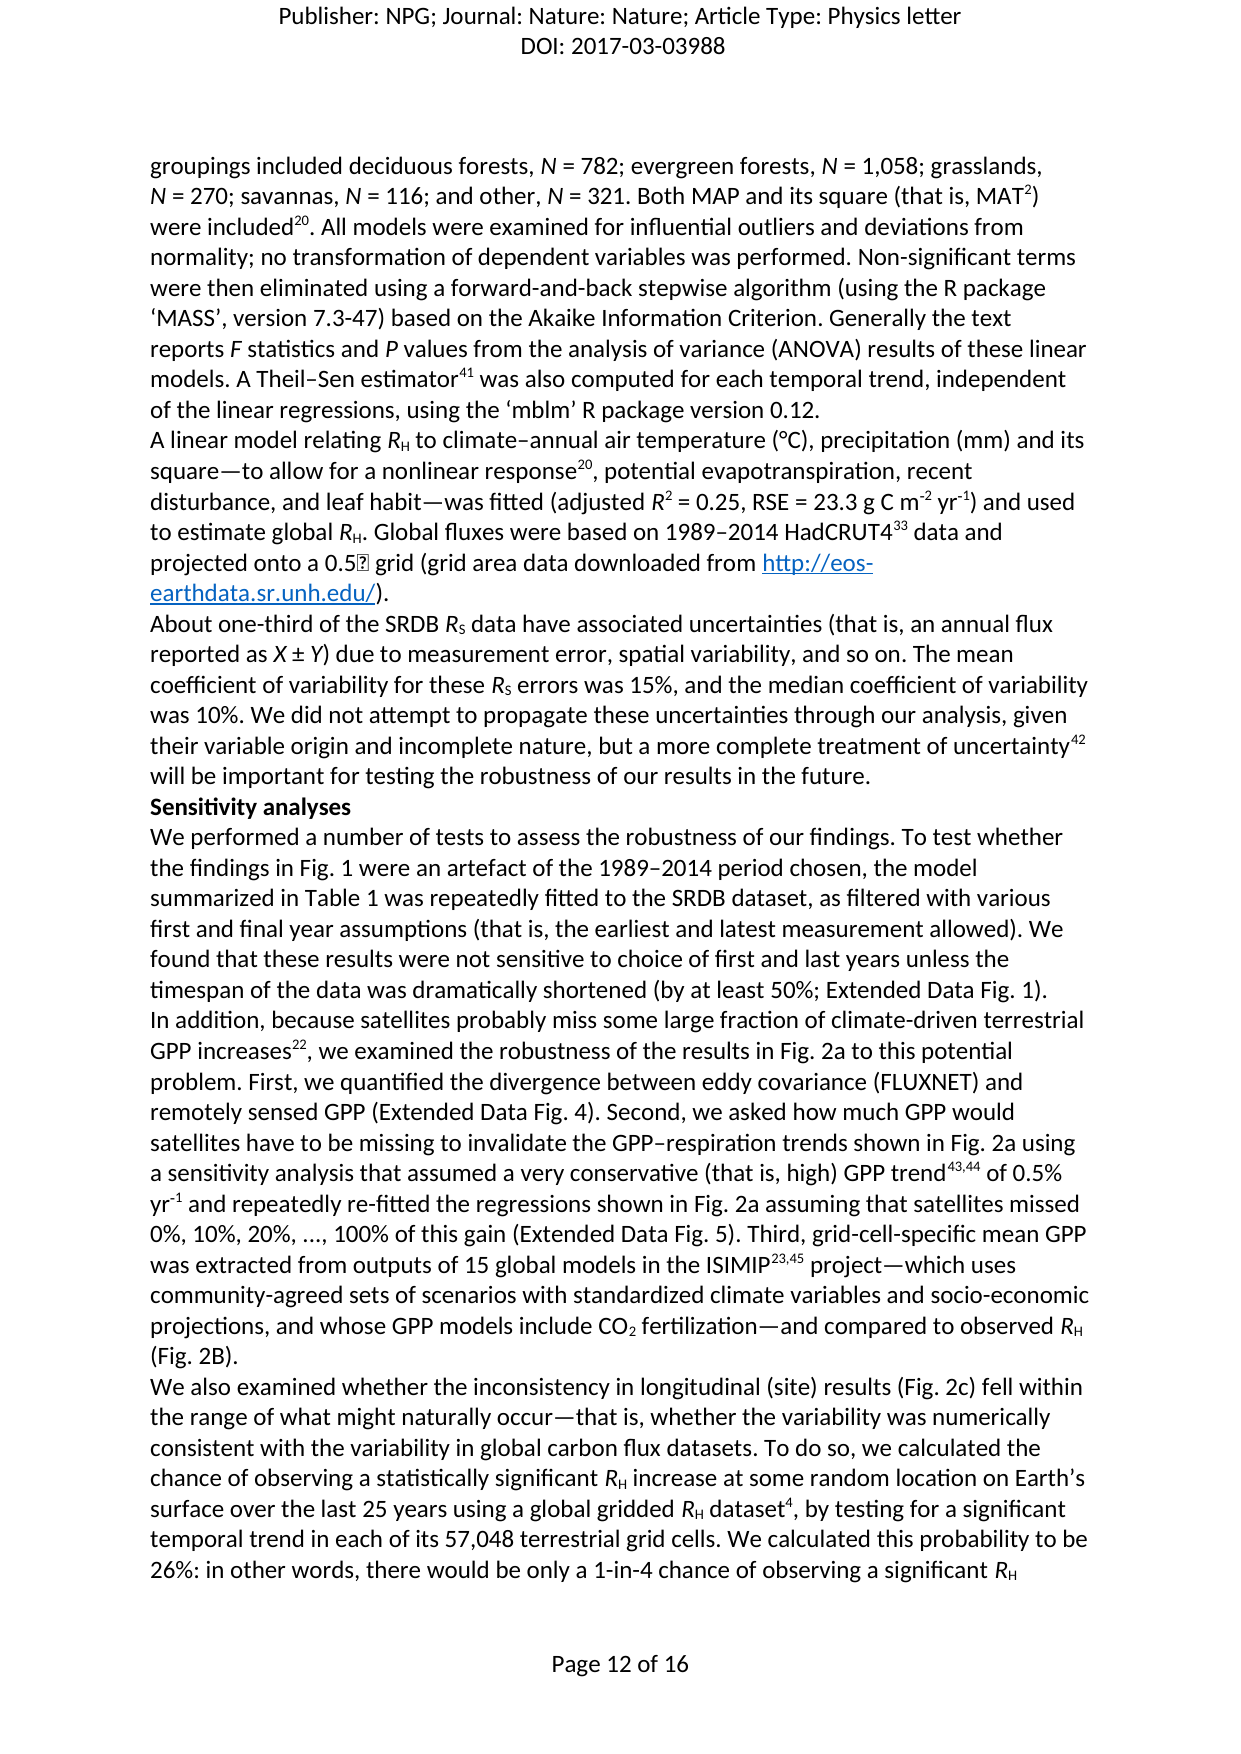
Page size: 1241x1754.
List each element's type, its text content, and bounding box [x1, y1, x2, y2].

text We performed a number of tests to assess the robustness of our findings. To test whether the findings in Fig. 1 were an artefact of the 1989–2014 period chosen, the model summarized in Table 1 was repeatedly fitted to the SRDB dataset, as filtered with various first and final year assumptions (that is, the earliest and latest measurement allowed). We found that these results were not sensitive to choice of first and last years unless the timespan of the data was dramatically shortened (by at least 50%; Extended Data Fig. 1). [150, 821, 1090, 1004]
text A linear model relating RH to climate–annual air temperature (°C), precipitation (mm) and its square—to allow for a nonlinear response20, potential evapotranspiration, recent disturbance, and leaf habit—was fitted (adjusted R2 = 0.25, RSE = 23.3 g C m2 yr1) and used to estimate global RH. Global fluxes were based on 1989–2014 HadCRUT433 data and projected onto a 0.5 grid (grid area data downloaded from http://eos-earthdata.sr.unh.edu/). [150, 425, 1090, 608]
text We also examined whether the inconsistency in longitudinal (site) results (Fig. 2c) fell within the range of what might naturally occur—that is, whether the variability was numerically consistent with the variability in global carbon flux datasets. To do so, we calculated the chance of observing a statistically significant RH increase at some random location on Earth’s surface over the last 25 years using a global gridded RH dataset4, by testing for a significant temporal trend in each of its 57,048 terrestrial grid cells. We calculated this probability to be 26%: in other words, there would be only a 1-in-4 chance of observing a significant RH [150, 1371, 1090, 1584]
text About one-third of the SRDB RS data have associated uncertainties (that is, an annual flux reported as X ± Y) due to measurement error, spatial variability, and so on. The mean coefficient of variability for these RS errors was 15%, and the median coefficient of variability was 10%. We did not attempt to propagate these uncertainties through our analysis, given their variable origin and incomplete nature, but a more complete treatment of uncertainty42 will be important for testing the robustness of our results in the future. [150, 608, 1090, 791]
text Sensitivity analyses [150, 791, 1090, 821]
text groupings included deciduous forests, N = 782; evergreen forests, N = 1,058; grasslands, N = 270; savannas, N = 116; and other, N = 321. Both MAP and its square (that is, MAT2) were included20. All models were examined for influential outliers and deviations from normality; no transformation of dependent variables was performed. Non-significant terms were then eliminated using a forward-and-back stepwise algorithm (using the R package ‘MASS’, version 7.3-47) based on the Akaike Information Criterion. Generally the text reports F statistics and P values from the analysis of variance (ANOVA) results of these linear models. A Theil–Sen estimator41 was also computed for each temporal trend, independent of the linear regressions, using the ‘mblm’ R package version 0.12. [150, 150, 1090, 425]
text In addition, because satellites probably miss some large fraction of climate-driven terrestrial GPP increases22, we examined the robustness of the results in Fig. 2a to this potential problem. First, we quantified the divergence between eddy covariance (FLUXNET) and remotely sensed GPP (Extended Data Fig. 4). Second, we asked how much GPP would satellites have to be missing to invalidate the GPP–respiration trends shown in Fig. 2a using a sensitivity analysis that assumed a very conservative (that is, high) GPP trend43,44 of 0.5% yr1 and repeatedly re-fitted the regressions shown in Fig. 2a assuming that satellites missed 0%, 10%, 20%, ..., 100% of this gain (Extended Data Fig. 5). Third, grid-cell-specific mean GPP was extracted from outputs of 15 global models in the ISIMIP23,45 project—which uses community-agreed sets of scenarios with standardized climate variables and socio-economic projections, and whose GPP models include CO2 fertilization—and compared to observed RH (Fig. 2B). [150, 1004, 1090, 1371]
